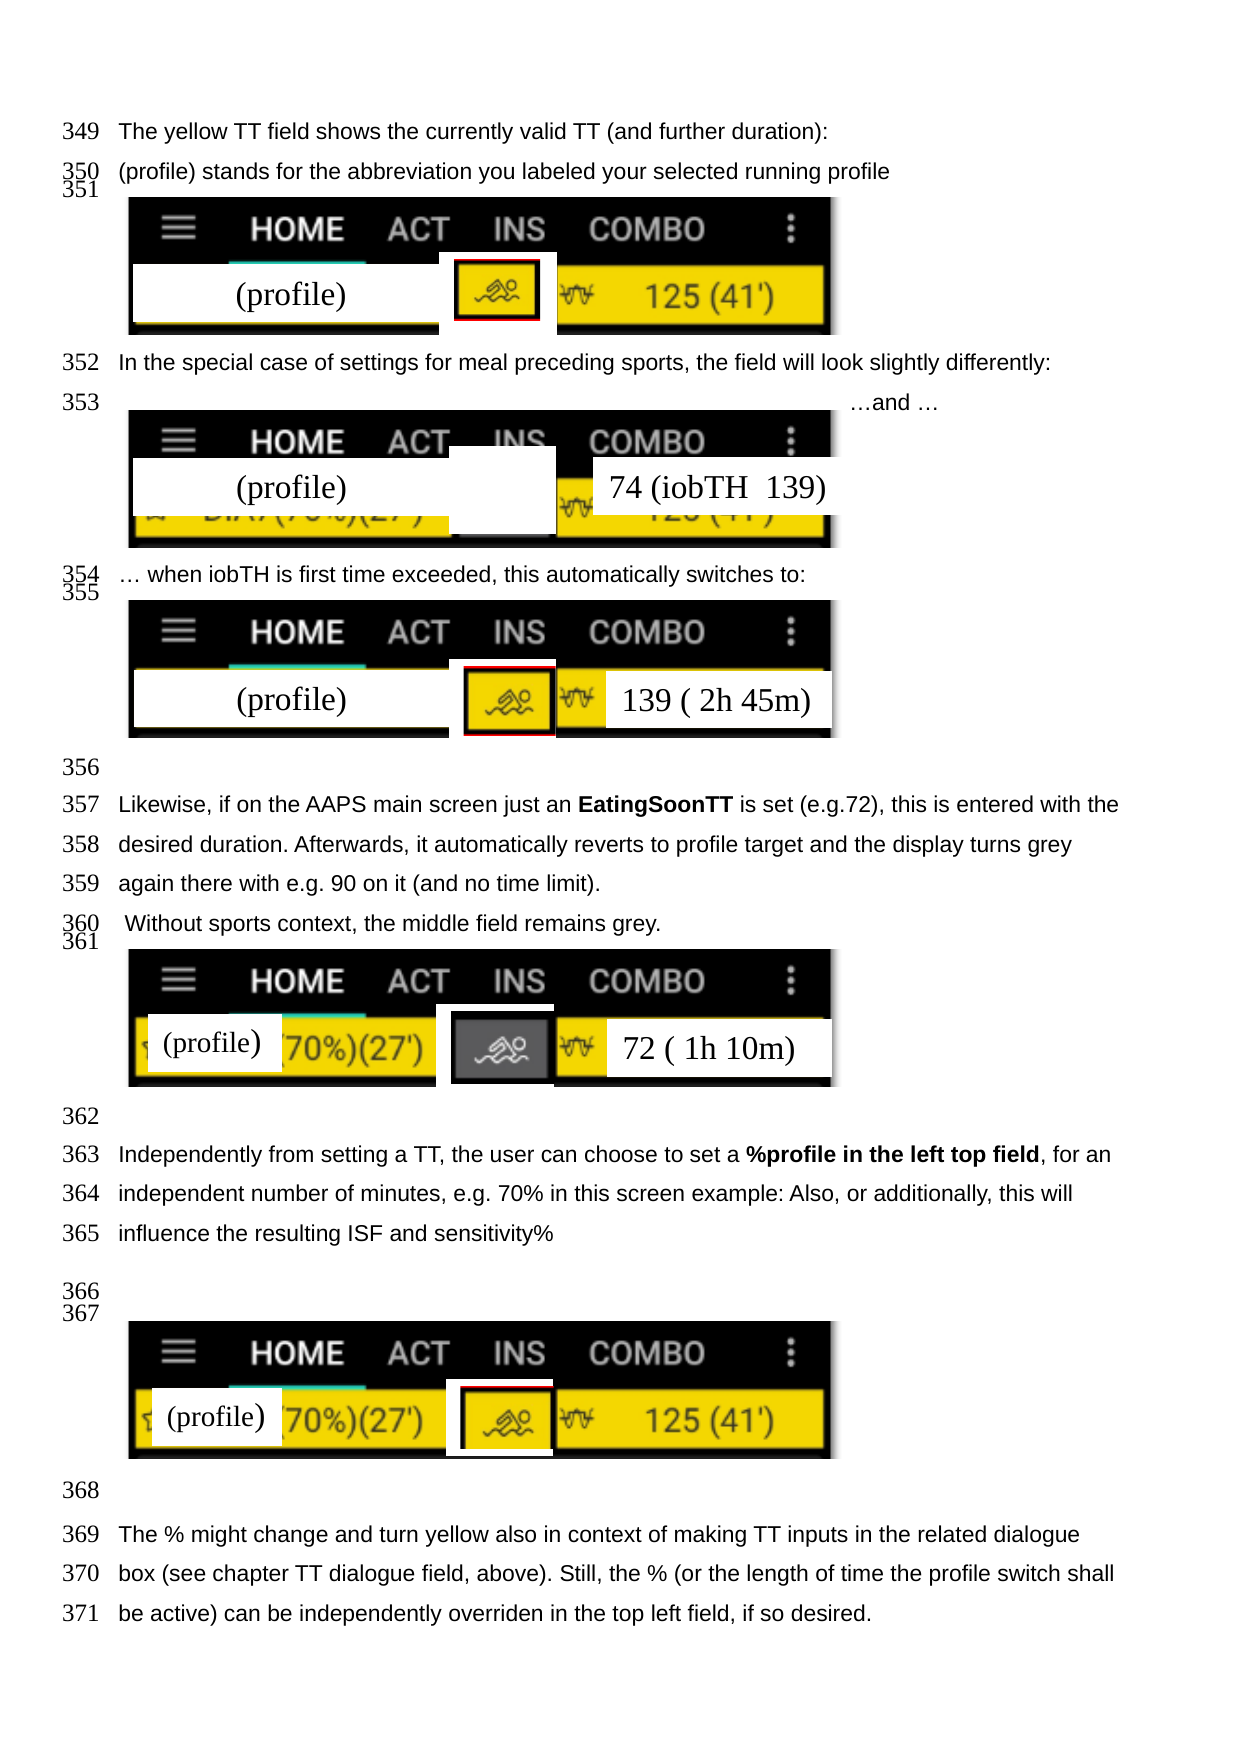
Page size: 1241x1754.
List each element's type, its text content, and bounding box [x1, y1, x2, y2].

text Likewise, if on the AAPS main screen just an EatingSoonTT is set (e.g.72), this is entered with the desired duration. Afterwards, it automatically reverts to profile target and the display turns grey again there with e.g. 90 on it (and no time limit). [118, 791, 1122, 897]
text (profile) [148, 274, 434, 312]
list The % might change and turn yellow also in context of making TT inputs in the related dialogue box (see chapter TT dialogue field, above). Still, the % (or the length of time the profile switch shall be active) can be independently overriden in the top left field, if so desired. [118, 1521, 1122, 1626]
text 139 ( 2h 45m) [621, 680, 817, 718]
text (profile)) [167, 1396, 267, 1438]
text (profile) [149, 679, 434, 718]
text (profile) [148, 468, 434, 506]
text The yellow TT field shows the currently valid TT (and further duration): [118, 118, 1122, 144]
text 74 (iobTH 139) [608, 467, 827, 506]
text (profile)) [163, 1021, 267, 1064]
list Independently from setting a TT, the user can choose to set a %profile in the left top field, for an independent number of minutes, e.g. 70% in this screen example: Also, or additionally, this will influence the resulting ISF and sensitivity% [118, 1141, 1122, 1246]
text (profile) stands for the abbreviation you labeled your selected running profile [118, 158, 1122, 184]
text In the special case of settings for meal preceding sports, the field will look slightly differently: [118, 349, 1122, 375]
text 72 ( 1h 10m) [622, 1029, 817, 1067]
text … when iobTH is first time exceeded, this automatically switches to: [118, 561, 1122, 587]
text Without sports context, the middle field remains grey. [118, 910, 1122, 936]
text …and … [118, 388, 1122, 547]
